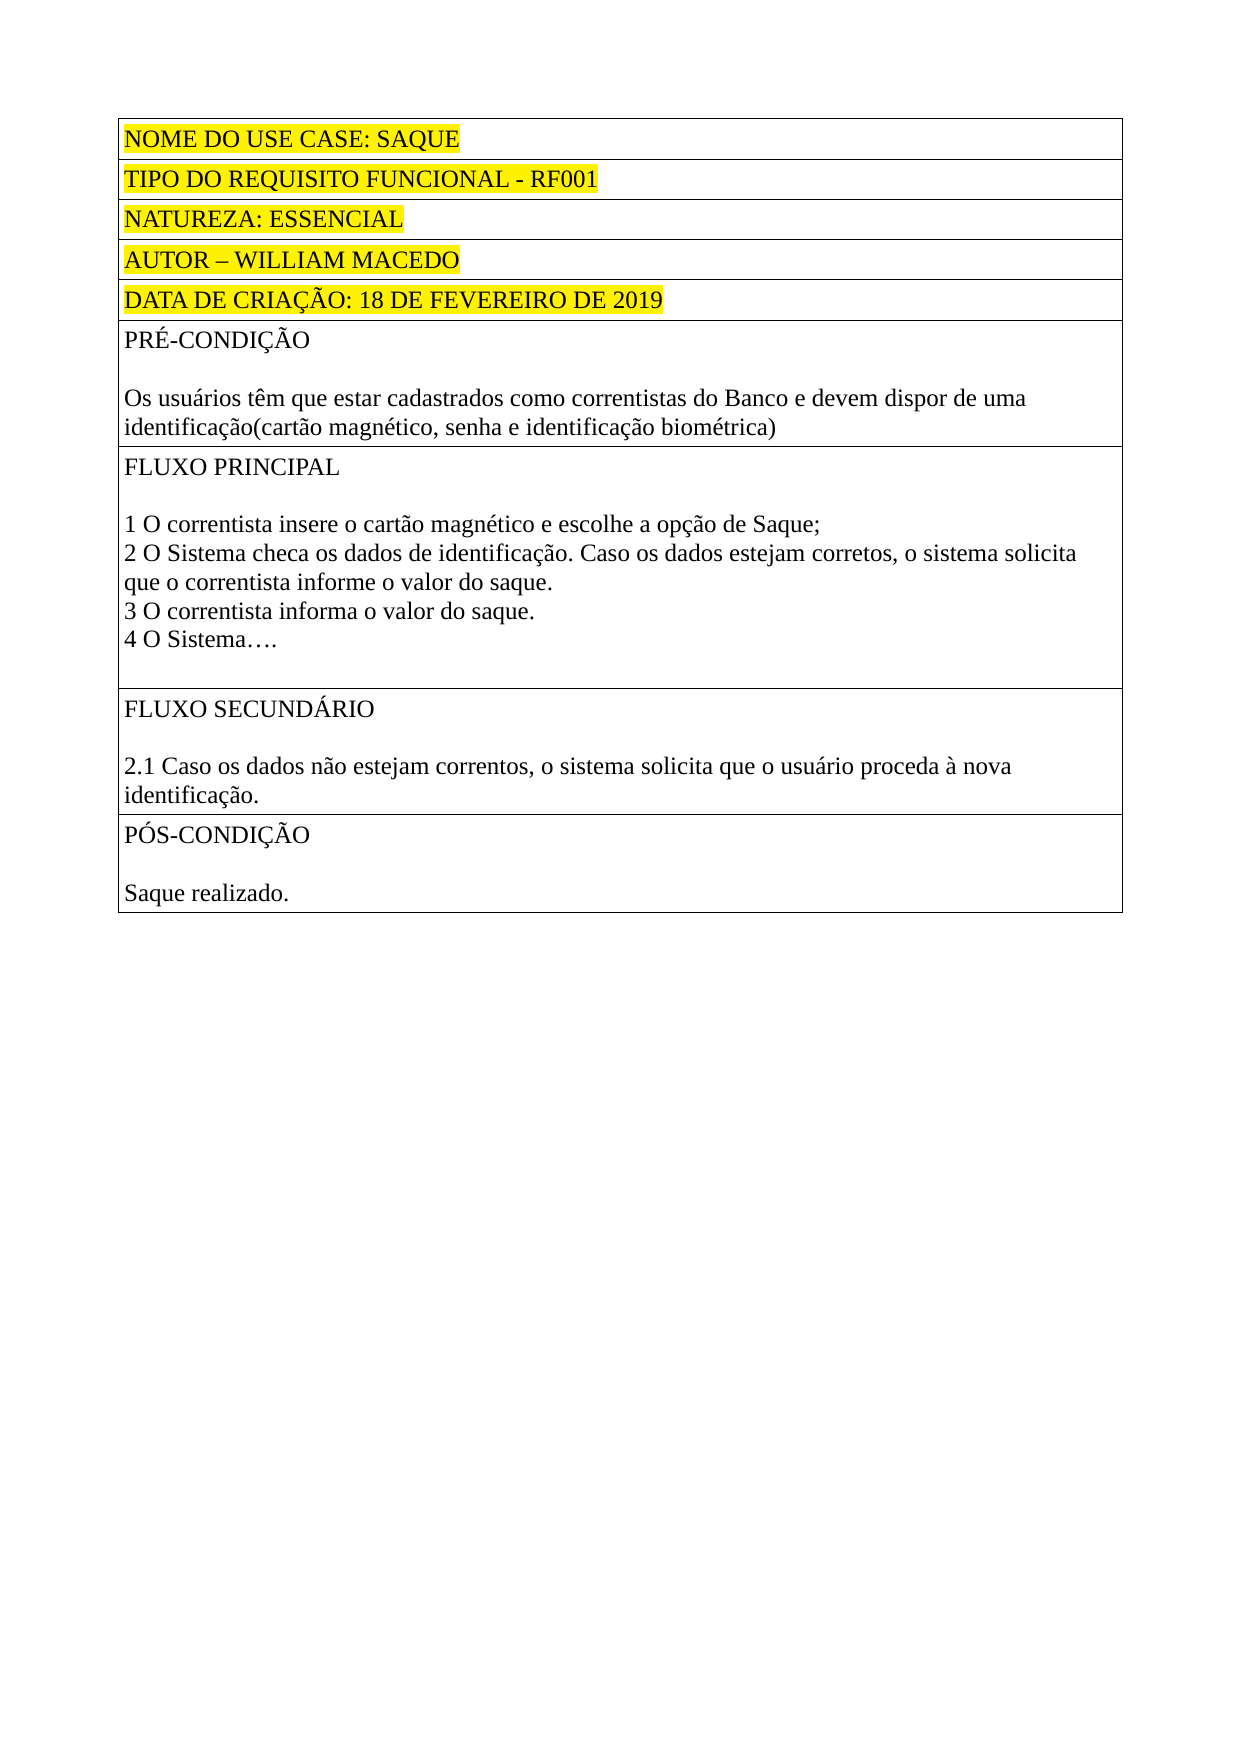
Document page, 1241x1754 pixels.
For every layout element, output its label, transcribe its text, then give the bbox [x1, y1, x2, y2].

table_header NOME DO USE CASE: SAQUE [119, 119, 1122, 158]
table_cell NATUREZA: ESSENCIAL [119, 200, 1122, 239]
table_cell TIPO DO REQUISITO FUNCIONAL - RF001 [119, 160, 1122, 199]
table_cell FLUXO SECUNDÁRIO 2.1 Caso os dados não estejam correntos, o sistema solicita que o usuário proceda à nova identificação. [119, 689, 1122, 814]
table_cell PRÉ-CONDIÇÃO Os usuários têm que estar cadastrados como correntistas do Banco e devem dispor de uma identificação(cartão magnético, senha e identificação biométrica) [119, 321, 1122, 446]
table_cell AUTOR – WILLIAM MACEDO [119, 240, 1122, 279]
table_cell FLUXO PRINCIPAL 1 O correntista insere o cartão magnético e escolhe a opção de Saque; 2 O Sistema checa os dados de identificação. Caso os dados estejam corretos, o sistema solicita que o correntista informe o valor do saque. 3 O correntista informa o valor do saque. 4 O Sistema…. [119, 447, 1122, 688]
table_cell DATA DE CRIAÇÃO: 18 DE FEVEREIRO DE 2019 [119, 280, 1122, 320]
table_cell PÓS-CONDIÇÃO Saque realizado. [119, 815, 1122, 912]
